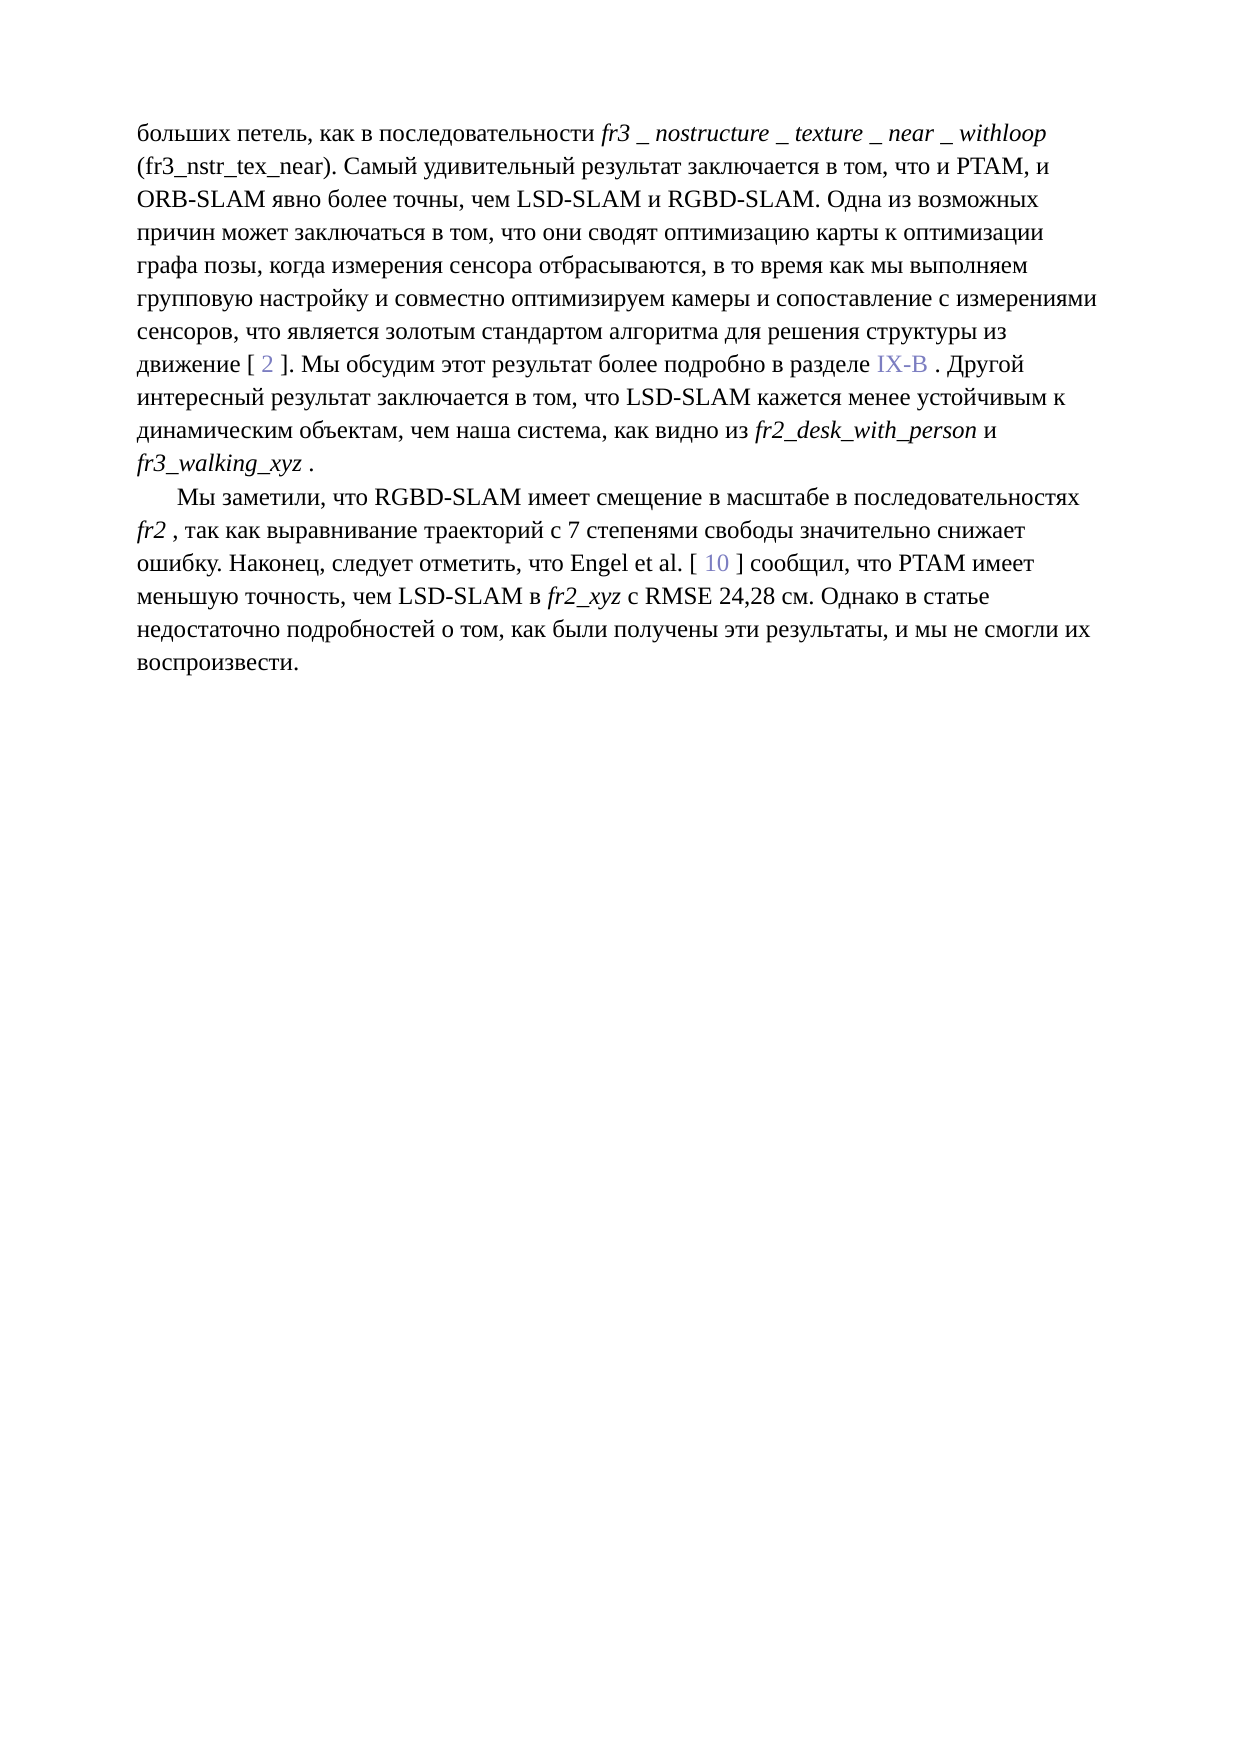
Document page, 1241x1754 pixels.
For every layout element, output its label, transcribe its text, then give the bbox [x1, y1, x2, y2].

text Мы заметили, что RGBD-SLAM имеет смещение в масштабе в последовательностях fr2 , так как выравнивание траекторий с 7 степенями свободы значительно снижает ошибку. Наконец, следует отметить, что Engel et al. [ 10 ] сообщил, что PTAM имеет меньшую точность, чем LSD-SLAM в fr2_xyz с RMSE 24,28 см. Однако в статье недостаточно подробностей о том, как были получены эти результаты, и мы не смогли их воспроизвести. [137, 482, 1104, 676]
text больших петель, как в последовательности fr3 _ nostructure _ texture _ near _ withloop (fr3_nstr_tex_near). Самый удивительный результат заключается в том, что и PTAM, и ORB-SLAM явно более точны, чем LSD-SLAM и RGBD-SLAM. Одна из возможных причин может заключаться в том, что они сводят оптимизацию карты к оптимизации графа позы, когда измерения сенсора отбрасываются, в то время как мы выполняем групповую настройку и совместно оптимизируем камеры и сопоставление с измерениями сенсоров, что является золотым стандартом алгоритма для решения структуры из движение [ 2 ]. Мы обсудим этот результат более подробно в разделе IX-B . Другой интересный результат заключается в том, что LSD-SLAM кажется менее устойчивым к динамическим объектам, чем наша система, как видно из fr2_desk_with_person и fr3_walking_xyz . [137, 118, 1104, 477]
